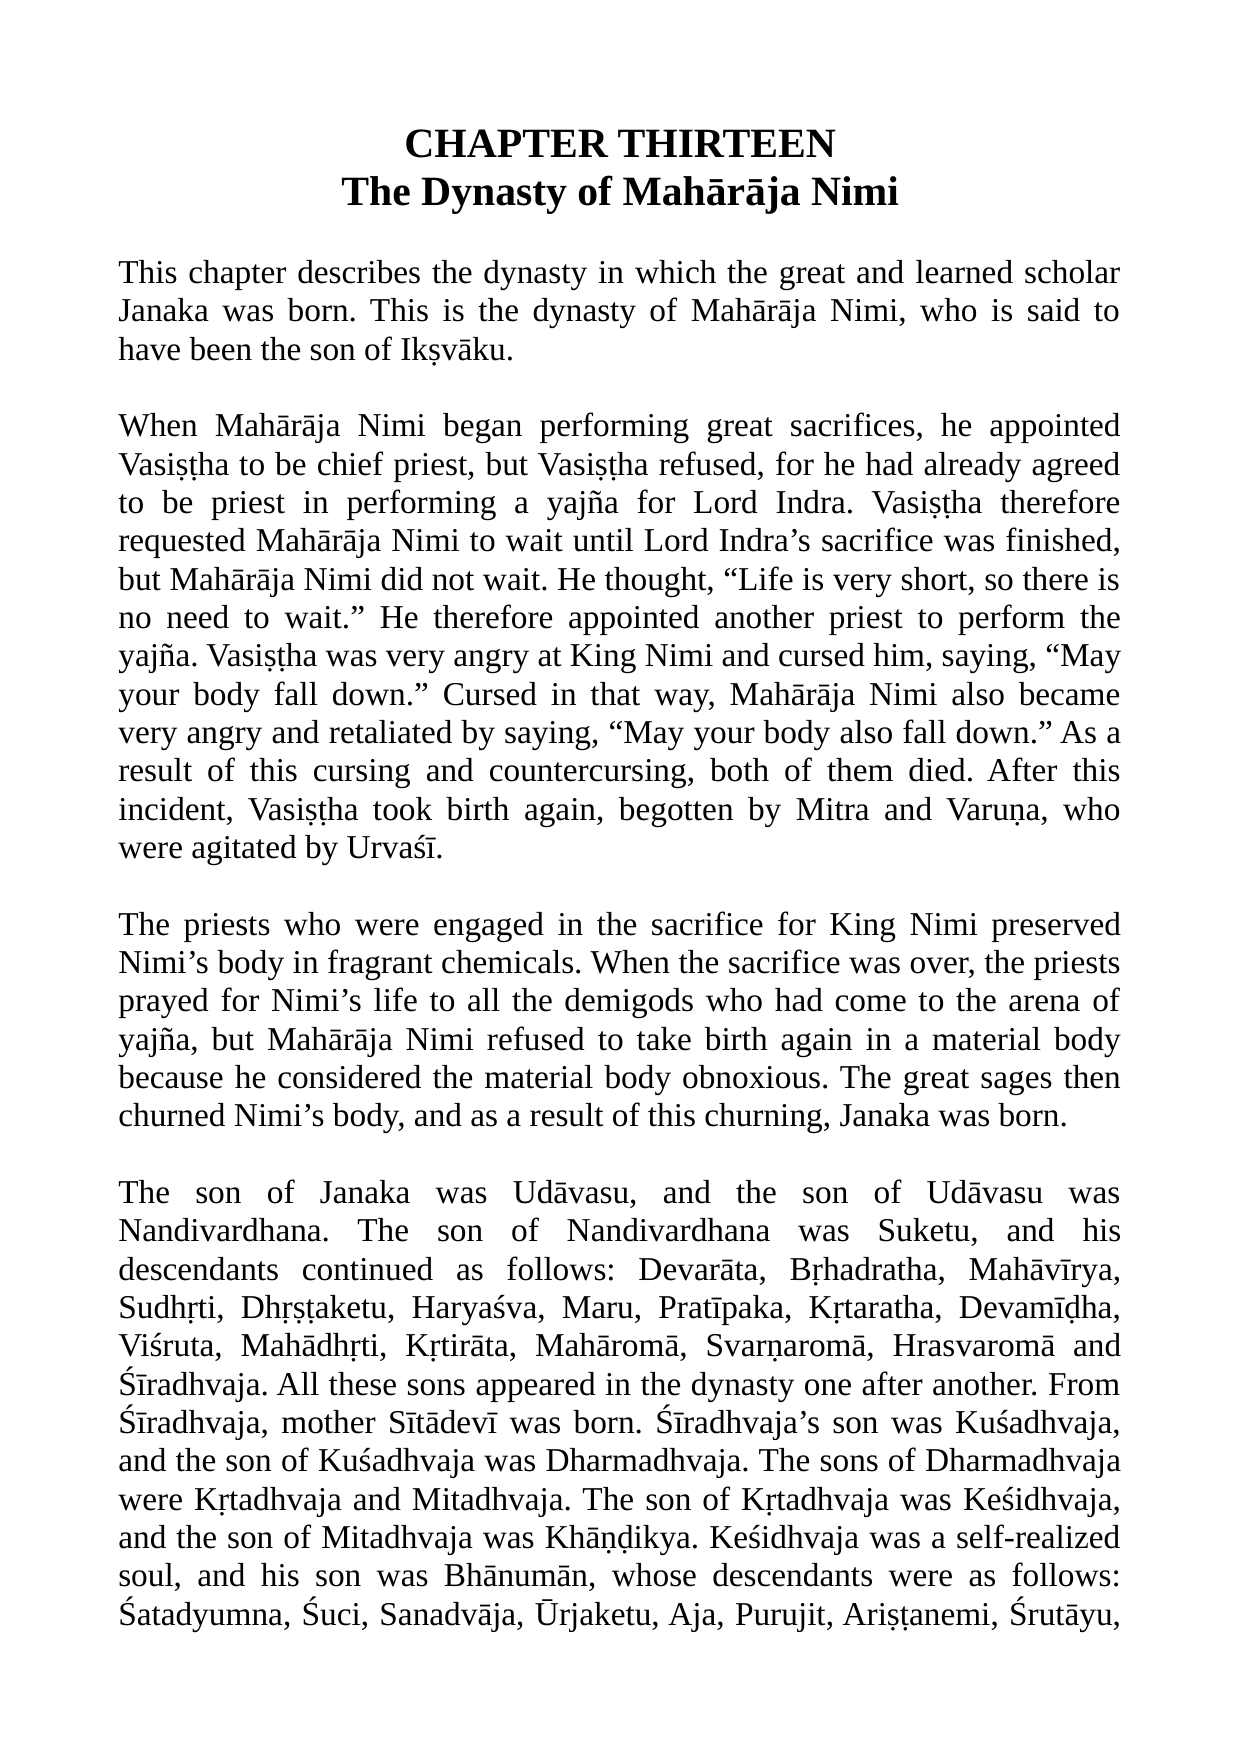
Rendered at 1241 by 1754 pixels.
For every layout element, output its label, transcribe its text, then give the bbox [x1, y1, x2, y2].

text When Mahārāja Nimi began performing great sacrifices, he appointed Vasiṣṭha to be chief priest, but Vasiṣṭha refused, for he had already agreed to be priest in performing a yajña for Lord Indra. Vasiṣṭha therefore requested Mahārāja Nimi to wait until Lord Indra’s sacrifice was finished, but Mahārāja Nimi did not wait. He thought, “Life is very short, so there is no need to wait.” He therefore appointed another priest to perform the yajña. Vasiṣṭha was very angry at King Nimi and cursed him, saying, “May your body fall down.” Cursed in that way, Mahārāja Nimi also became very angry and retaliated by saying, “May your body also fall down.” As a result of this cursing and countercursing, both of them died. After this incident, Vasiṣṭha took birth again, begotten by Mitra and Varuṇa, who were agitated by Urvaśī. [118, 406, 1122, 866]
text The Dynasty of Mahārāja Nimi [118, 166, 1122, 214]
text This chapter describes the dynasty in which the great and learned scholar Janaka was born. This is the dynasty of Mahārāja Nimi, who is said to have been the son of Ikṣvāku. [118, 252, 1122, 367]
text The priests who were engaged in the sacrifice for King Nimi preserved Nimi’s body in fragrant chemicals. When the sacrifice was over, the priests prayed for Nimi’s life to all the demigods who had come to the arena of yajña, but Mahārāja Nimi refused to take birth again in a material body because he considered the material body obnoxious. The great sages then churned Nimi’s body, and as a result of this churning, Janaka was born. [118, 904, 1122, 1134]
text The son of Janaka was Udāvasu, and the son of Udāvasu was Nandivardhana. The son of Nandivardhana was Suketu, and his descendants continued as follows: Devarāta, Bṛhadratha, Mahāvīrya, Sudhṛti, Dhṛṣṭaketu, Haryaśva, Maru, Pratīpaka, Kṛtaratha, Devamīḍha, Viśruta, Mahādhṛti, Kṛtirāta, Mahāromā, Svarṇaromā, Hrasvaromā and Śīradhvaja. All these sons appeared in the dynasty one after another. From Śīradhvaja, mother Sītādevī was born. Śīradhvaja’s son was Kuśadhvaja, and the son of Kuśadhvaja was Dharmadhvaja. The sons of Dharmadhvaja were Kṛtadhvaja and Mitadhvaja. The son of Kṛtadhvaja was Keśidhvaja, and the son of Mitadhvaja was Khāṇḍikya. Keśidhvaja was a self-realized soul, and his son was Bhānumān, whose descendants were as follows: Śatadyumna, Śuci, Sanadvāja, Ūrjaketu, Aja, Purujit, Ariṣṭanemi, Śrutāyu, [118, 1172, 1122, 1632]
text CHAPTER THIRTEEN [118, 118, 1122, 166]
